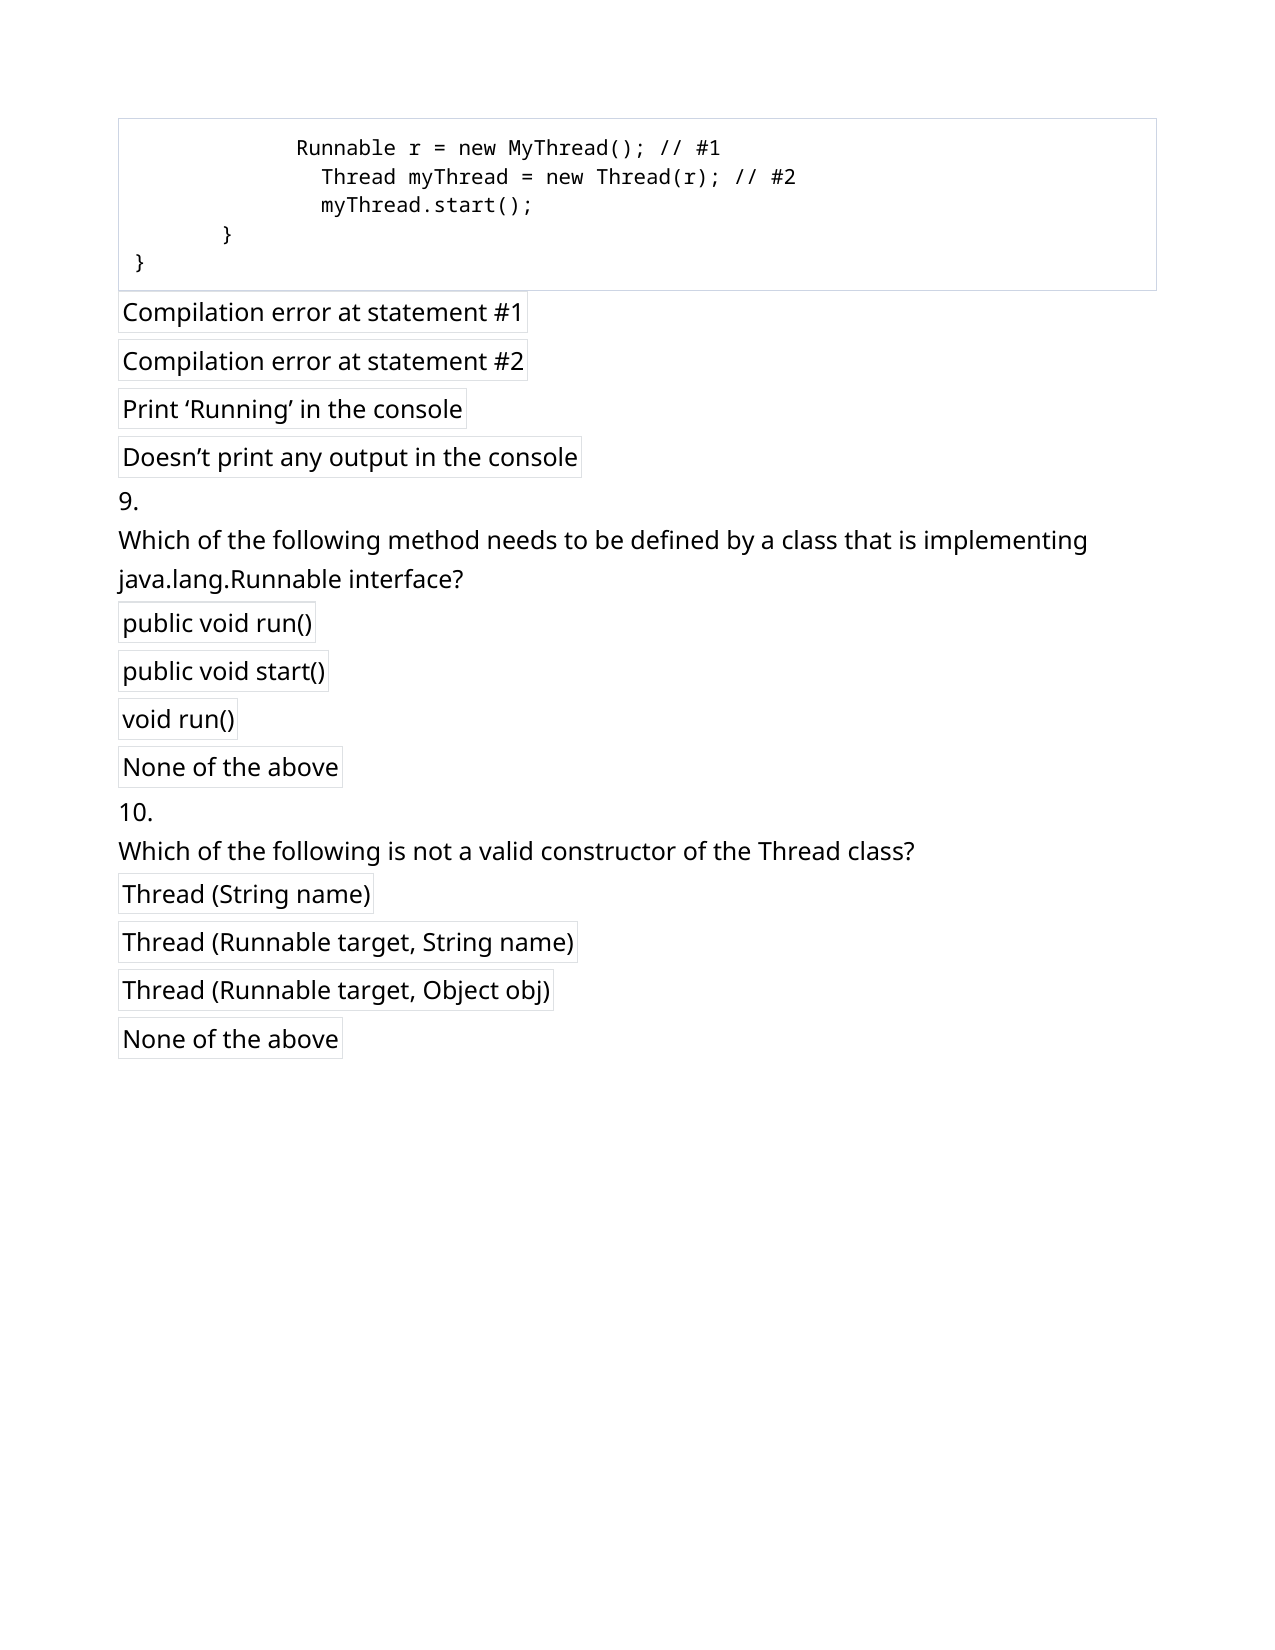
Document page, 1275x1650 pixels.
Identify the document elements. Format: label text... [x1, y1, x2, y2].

text [582, 436, 1157, 478]
text Runnable r = new MyThread(); // #1 [119, 119, 1156, 147]
text [467, 387, 1157, 429]
text public void start() [119, 651, 328, 691]
text Doesn’t print any output in the console [119, 437, 581, 477]
text Thread (String name) [119, 874, 373, 913]
text [528, 339, 1157, 381]
text Which of the following is not a valid constructor of the Thread class? [118, 833, 1157, 867]
text [329, 649, 1157, 692]
text } [119, 204, 1156, 232]
text } [119, 232, 1156, 290]
text Thread myThread = new Thread(r); // #2 [119, 147, 1156, 175]
text Print ‘Running’ in the console [119, 389, 466, 428]
text public void run() [119, 603, 315, 642]
text [343, 746, 1157, 788]
text void run() [119, 699, 237, 739]
text [343, 1017, 1157, 1059]
text Compilation error at statement #1 [119, 292, 527, 332]
text None of the above [119, 1018, 342, 1058]
text Thread (Runnable target, String name) [119, 922, 577, 962]
text Compilation error at statement #2 [119, 340, 527, 380]
text [374, 873, 1157, 914]
text [554, 969, 1157, 1011]
text [238, 698, 1157, 740]
text None of the above [119, 747, 342, 787]
text [528, 291, 1157, 333]
text 10. [118, 794, 1157, 828]
text [578, 921, 1157, 963]
text myThread.start(); [119, 175, 1156, 204]
text 9. [118, 484, 1157, 518]
text Which of the following method needs to be defined by a class that is implementing java.lang.Runnable interface? [118, 523, 1157, 596]
text [316, 601, 1157, 643]
text } [411, 204, 417, 211]
text Thread (Runnable target, Object obj) [119, 970, 553, 1010]
